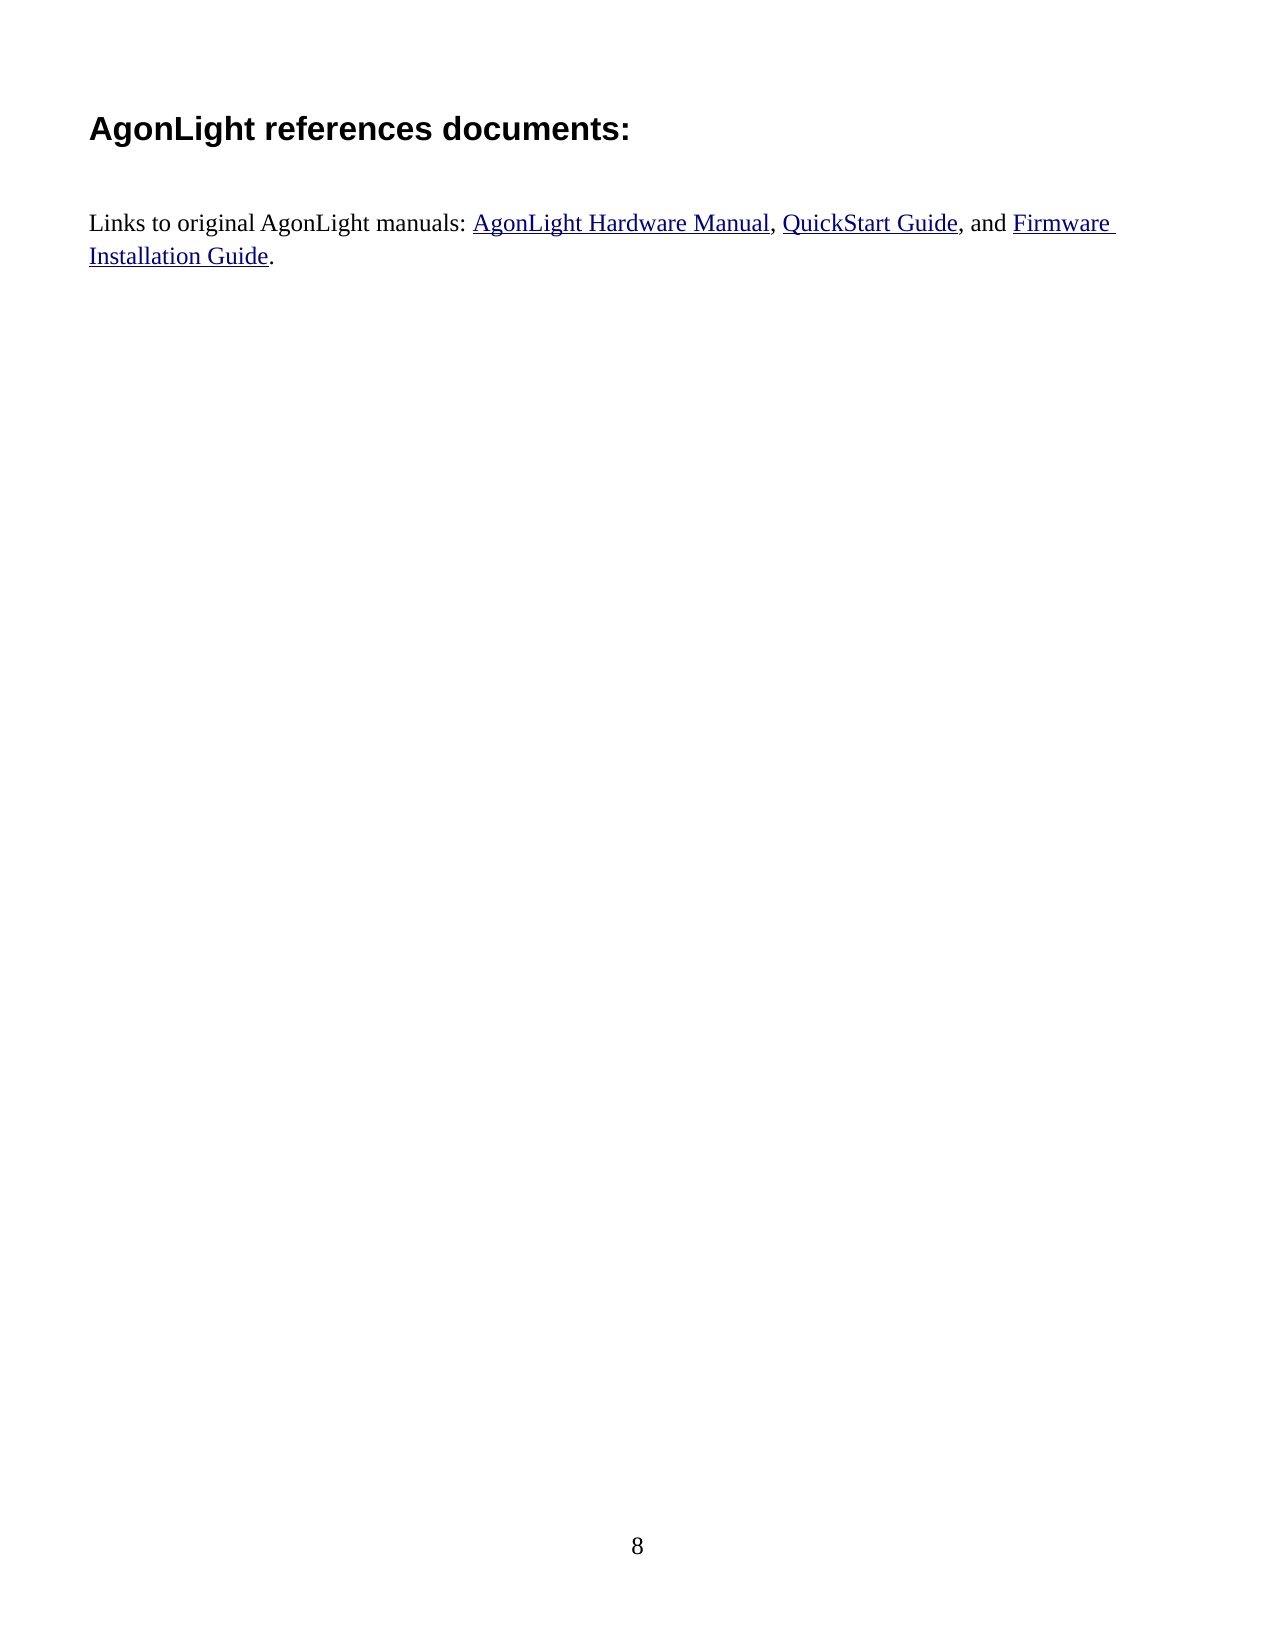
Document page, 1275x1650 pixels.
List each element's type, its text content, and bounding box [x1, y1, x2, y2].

text Links to original AgonLight manuals: AgonLight Hardware Manual, QuickStart Guide, and Firmware Installation Guide. [88, 208, 1186, 270]
subtitle AgonLight references documents: [88, 109, 1186, 148]
